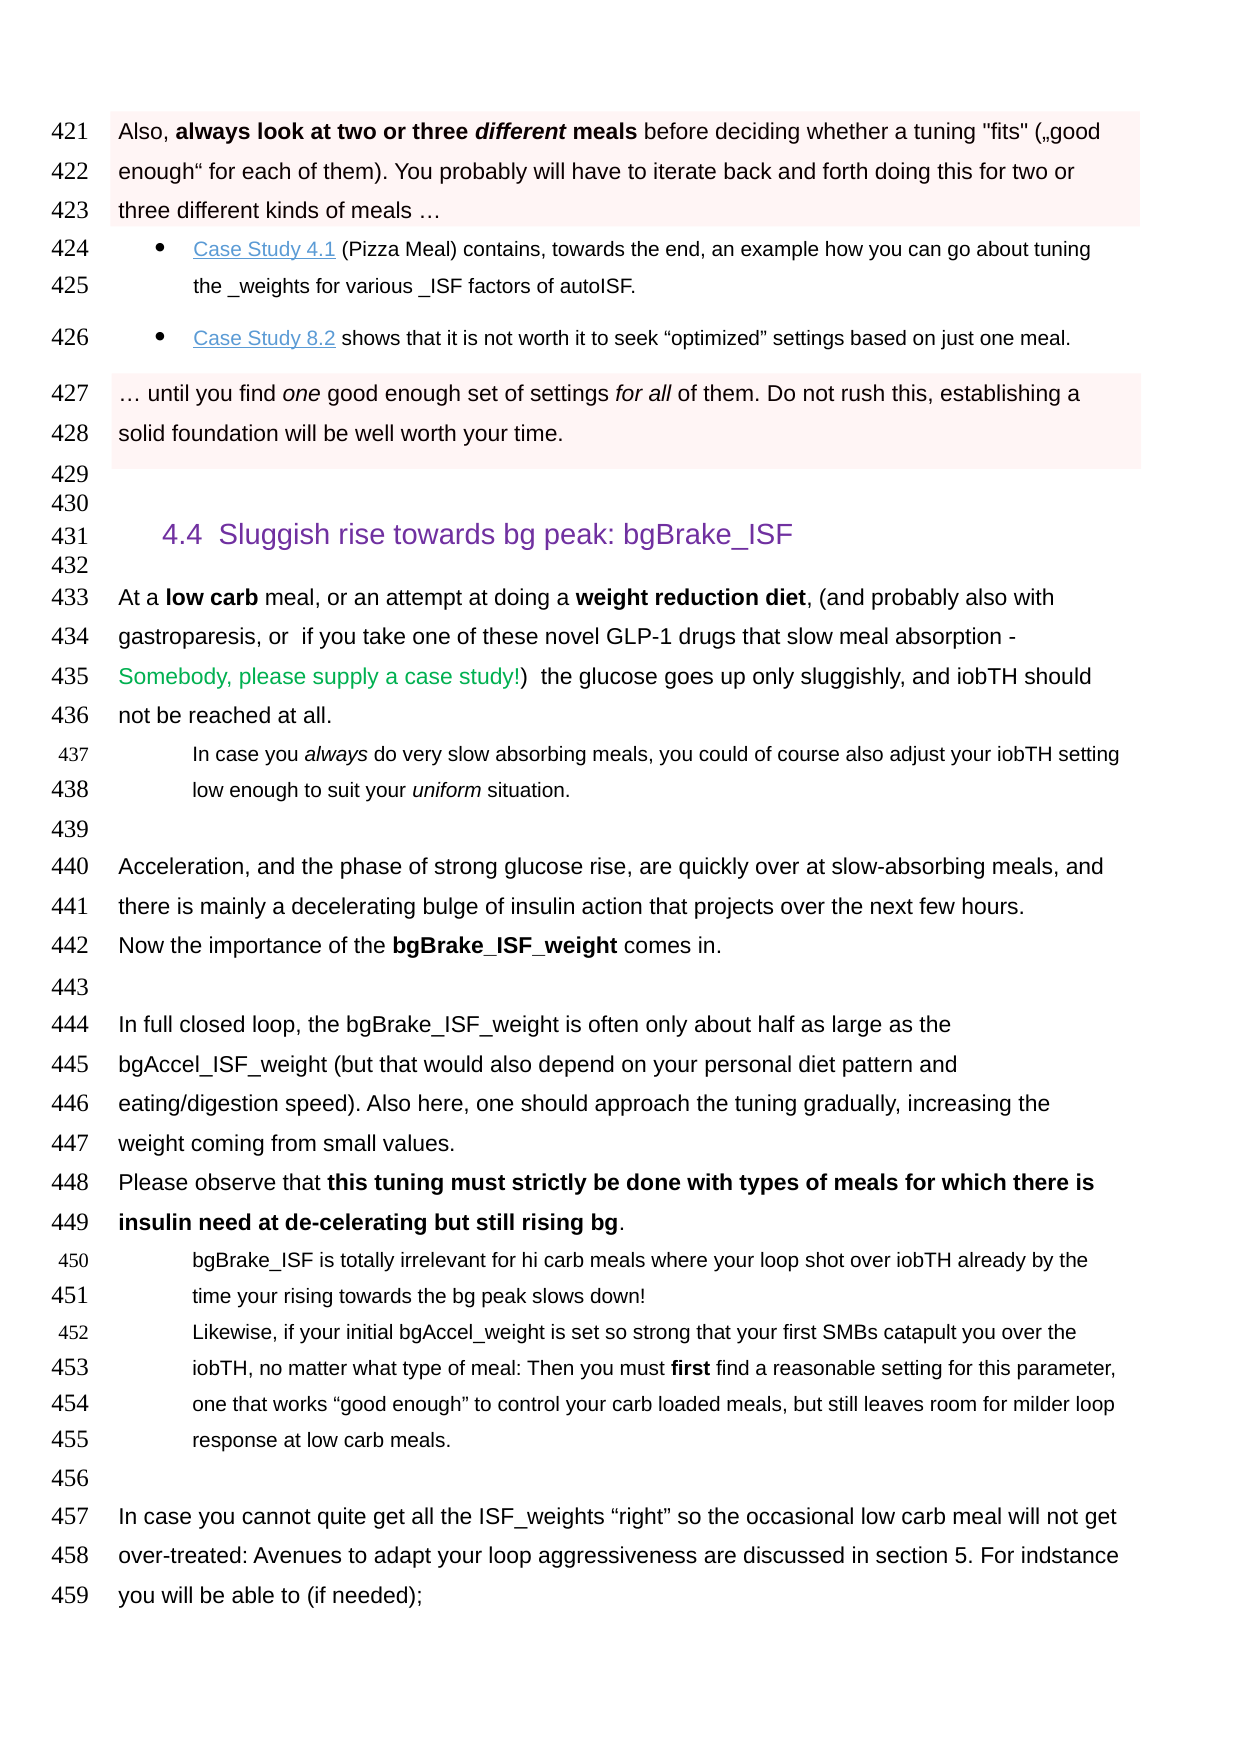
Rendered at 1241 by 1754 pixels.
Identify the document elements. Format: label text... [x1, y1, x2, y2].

text Now the importance of the bgBrake_ISF_weight comes in. [118, 932, 1122, 958]
text Acceleration, and the phase of strong glucose rise, are quickly over at slow-absorbing meals, and there is mainly a decelerating bulge of insulin action that projects over the next few hours. [118, 853, 1122, 919]
text At a low carb meal, or an attempt at doing a weight reduction diet, (and probably also with gastroparesis, or if you take one of these novel GLP-1 drugs that slow meal absorption - Somebody, please supply a case study!) the glucose goes up only sluggishly, and iobTH should not be reached at all. [118, 584, 1122, 729]
list Case Study 4.1 (Pizza Meal) contains, towards the end, an example how you can go about tuning the _weights for various _ISF factors of autoISF. [156, 237, 1122, 297]
list Case Study 8.2 shows that it is not worth it to seek “optimized” settings based on just one meal. [156, 326, 1122, 351]
text In full closed loop, the bgBrake_ISF_weight is often only about half as large as the bgAccel_ISF_weight (but that would also depend on your personal diet pattern and eating/digestion speed). Also here, one should approach the tuning gradually, increasing the weight coming from small values. [118, 1011, 1122, 1156]
text 4.4 Sluggish rise towards bg peak: bgBrake_ISF [118, 517, 1122, 550]
text bgBrake_ISF is totally irrelevant for hi carb meals where your loop shot over iobTH already by the time your rising towards the bg peak slows down! [192, 1248, 1122, 1308]
text In case you cannot quite get all the ISF_weights “right” so the occasional low carb meal will not get over-treated: Avenues to adapt your loop aggressiveness are discussed in section 5. For indstance you will be able to (if needed); [118, 1503, 1122, 1608]
text In case you always do very slow absorbing meals, you could of course also adjust your iobTH setting low enough to suit your uniform situation. [192, 742, 1122, 802]
text Likewise, if your initial bgAccel_weight is set so strong that your first SMBs catapult you over the iobTH, no matter what type of meal: Then you must first find a reasonable setting for this parameter, one that works “good enough” to control your carb loaded meals, but still leaves room for milder loop response at low carb meals. [192, 1320, 1122, 1452]
text Please observe that this tuning must strictly be done with types of meals for which there is insulin need at de-celerating but still rising bg. [118, 1169, 1122, 1235]
